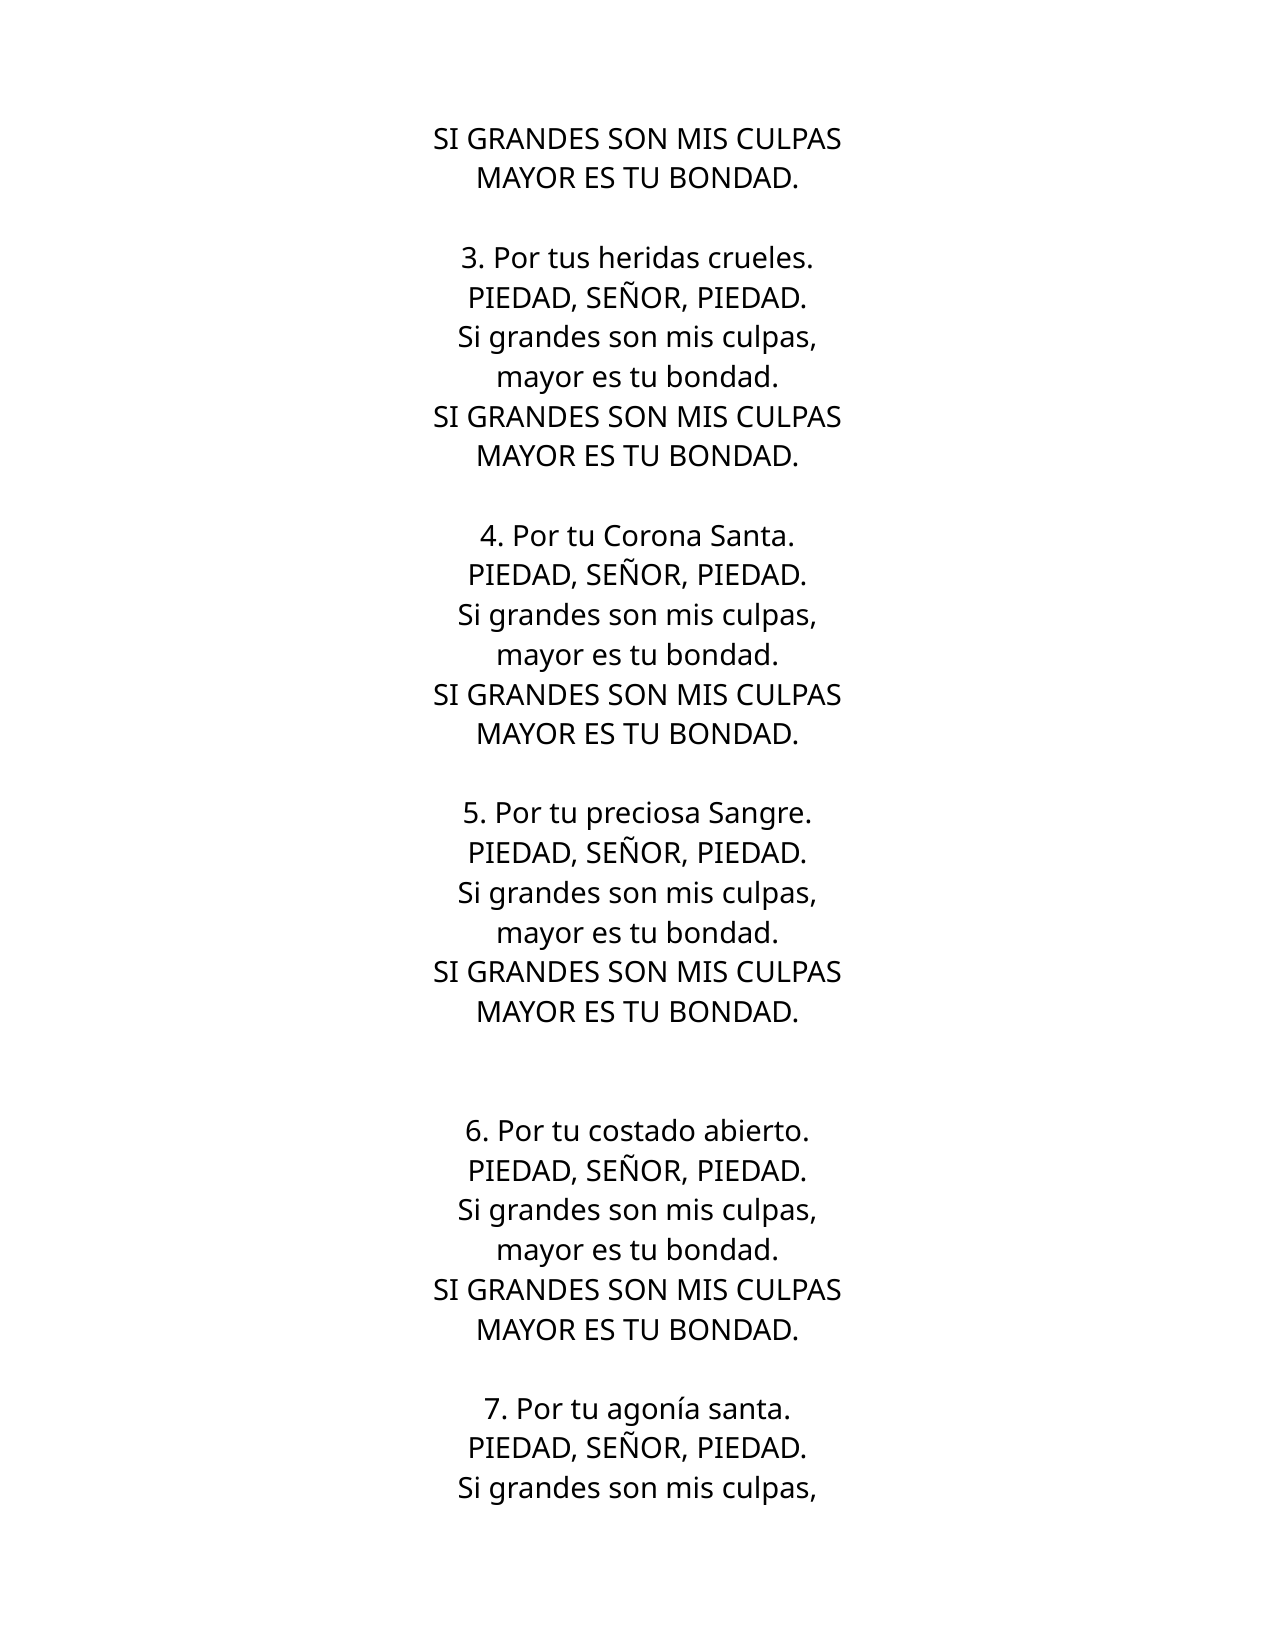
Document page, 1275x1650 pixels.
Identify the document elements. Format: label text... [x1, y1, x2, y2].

text Si grandes son mis culpas, [118, 1467, 1157, 1507]
text Si grandes son mis culpas, [118, 594, 1157, 634]
text mayor es tu bondad. [118, 634, 1157, 674]
text Si grandes son mis culpas, [118, 317, 1157, 356]
text 7. Por tu agonía santa. [118, 1388, 1157, 1428]
text SI GRANDES SON MIS CULPAS [118, 1269, 1157, 1309]
text PIEDAD, SEÑOR, PIEDAD. [118, 832, 1157, 872]
text mayor es tu bondad. [118, 356, 1157, 396]
text MAYOR ES TU BONDAD. [118, 1309, 1157, 1348]
text PIEDAD, SEÑOR, PIEDAD. [118, 277, 1157, 317]
text 4. Por tu Corona Santa. [118, 515, 1157, 555]
text SI GRANDES SON MIS CULPAS [118, 396, 1157, 436]
text MAYOR ES TU BONDAD. [118, 713, 1157, 753]
text SI GRANDES SON MIS CULPAS [118, 952, 1157, 991]
text PIEDAD, SEÑOR, PIEDAD. [118, 1428, 1157, 1467]
text Si grandes son mis culpas, [118, 1190, 1157, 1229]
text mayor es tu bondad. [118, 912, 1157, 952]
text 6. Por tu costado abierto. [118, 1110, 1157, 1150]
text MAYOR ES TU BONDAD. [118, 436, 1157, 475]
text mayor es tu bondad. [118, 1229, 1157, 1269]
text PIEDAD, SEÑOR, PIEDAD. [118, 1150, 1157, 1190]
text MAYOR ES TU BONDAD. [118, 158, 1157, 197]
text SI GRANDES SON MIS CULPAS [118, 674, 1157, 713]
text Si grandes son mis culpas, [118, 872, 1157, 912]
text SI GRANDES SON MIS CULPAS [118, 118, 1157, 158]
text PIEDAD, SEÑOR, PIEDAD. [118, 555, 1157, 594]
text MAYOR ES TU BONDAD. [118, 991, 1157, 1031]
text 3. Por tus heridas crueles. [118, 237, 1157, 277]
text 5. Por tu preciosa Sangre. [118, 793, 1157, 832]
